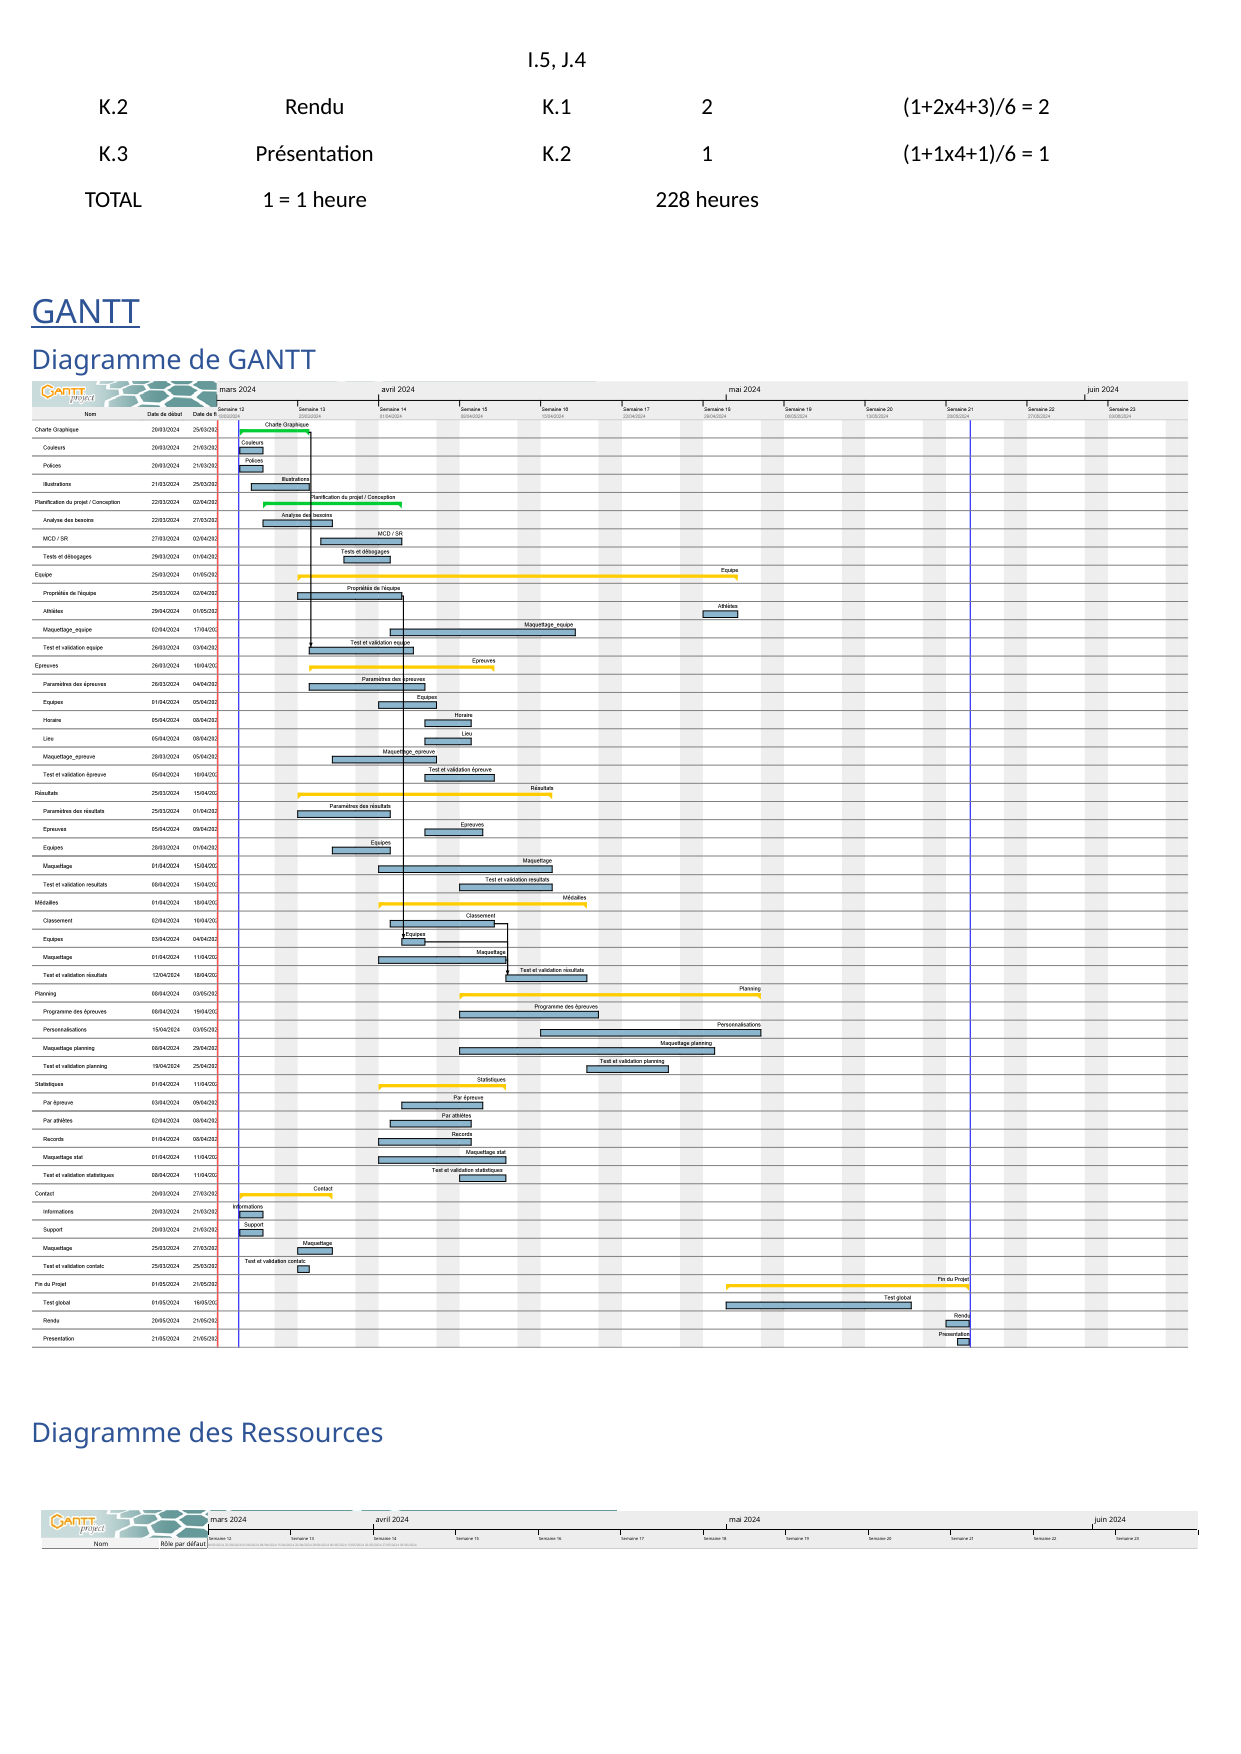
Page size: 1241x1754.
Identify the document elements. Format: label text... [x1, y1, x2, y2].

table_cell Rendu [149, 92, 481, 139]
table_cell K.2 [481, 139, 633, 186]
picture [31, 380, 1189, 1348]
table_cell Présentation [149, 139, 481, 186]
table_cell 228 heures [633, 186, 781, 232]
subtitle Diagramme des Ressources [31, 1413, 1211, 1450]
table_cell [633, 45, 781, 92]
table_cell [781, 45, 1171, 92]
table_cell [149, 45, 481, 92]
table_cell K.2 [78, 92, 148, 139]
table_cell (1+1x4+1)/6 = 1 [781, 139, 1171, 186]
table_cell [781, 186, 1171, 232]
table_cell TOTAL [78, 186, 148, 232]
table_cell I.5, J.4 [481, 45, 633, 92]
table_cell 2 [633, 92, 781, 139]
table_cell [481, 186, 633, 232]
table_cell K.1 [481, 92, 633, 139]
table_cell 1 = 1 heure [149, 186, 481, 232]
subtitle Diagramme de GANTT [31, 341, 1211, 377]
subtitle GANTT [31, 287, 1211, 333]
table_cell K.3 [78, 139, 148, 186]
table_cell (1+2x4+3)/6 = 2 [781, 92, 1171, 139]
table_cell [78, 45, 148, 92]
table_cell 1 [633, 139, 781, 186]
picture [41, 1510, 617, 1537]
